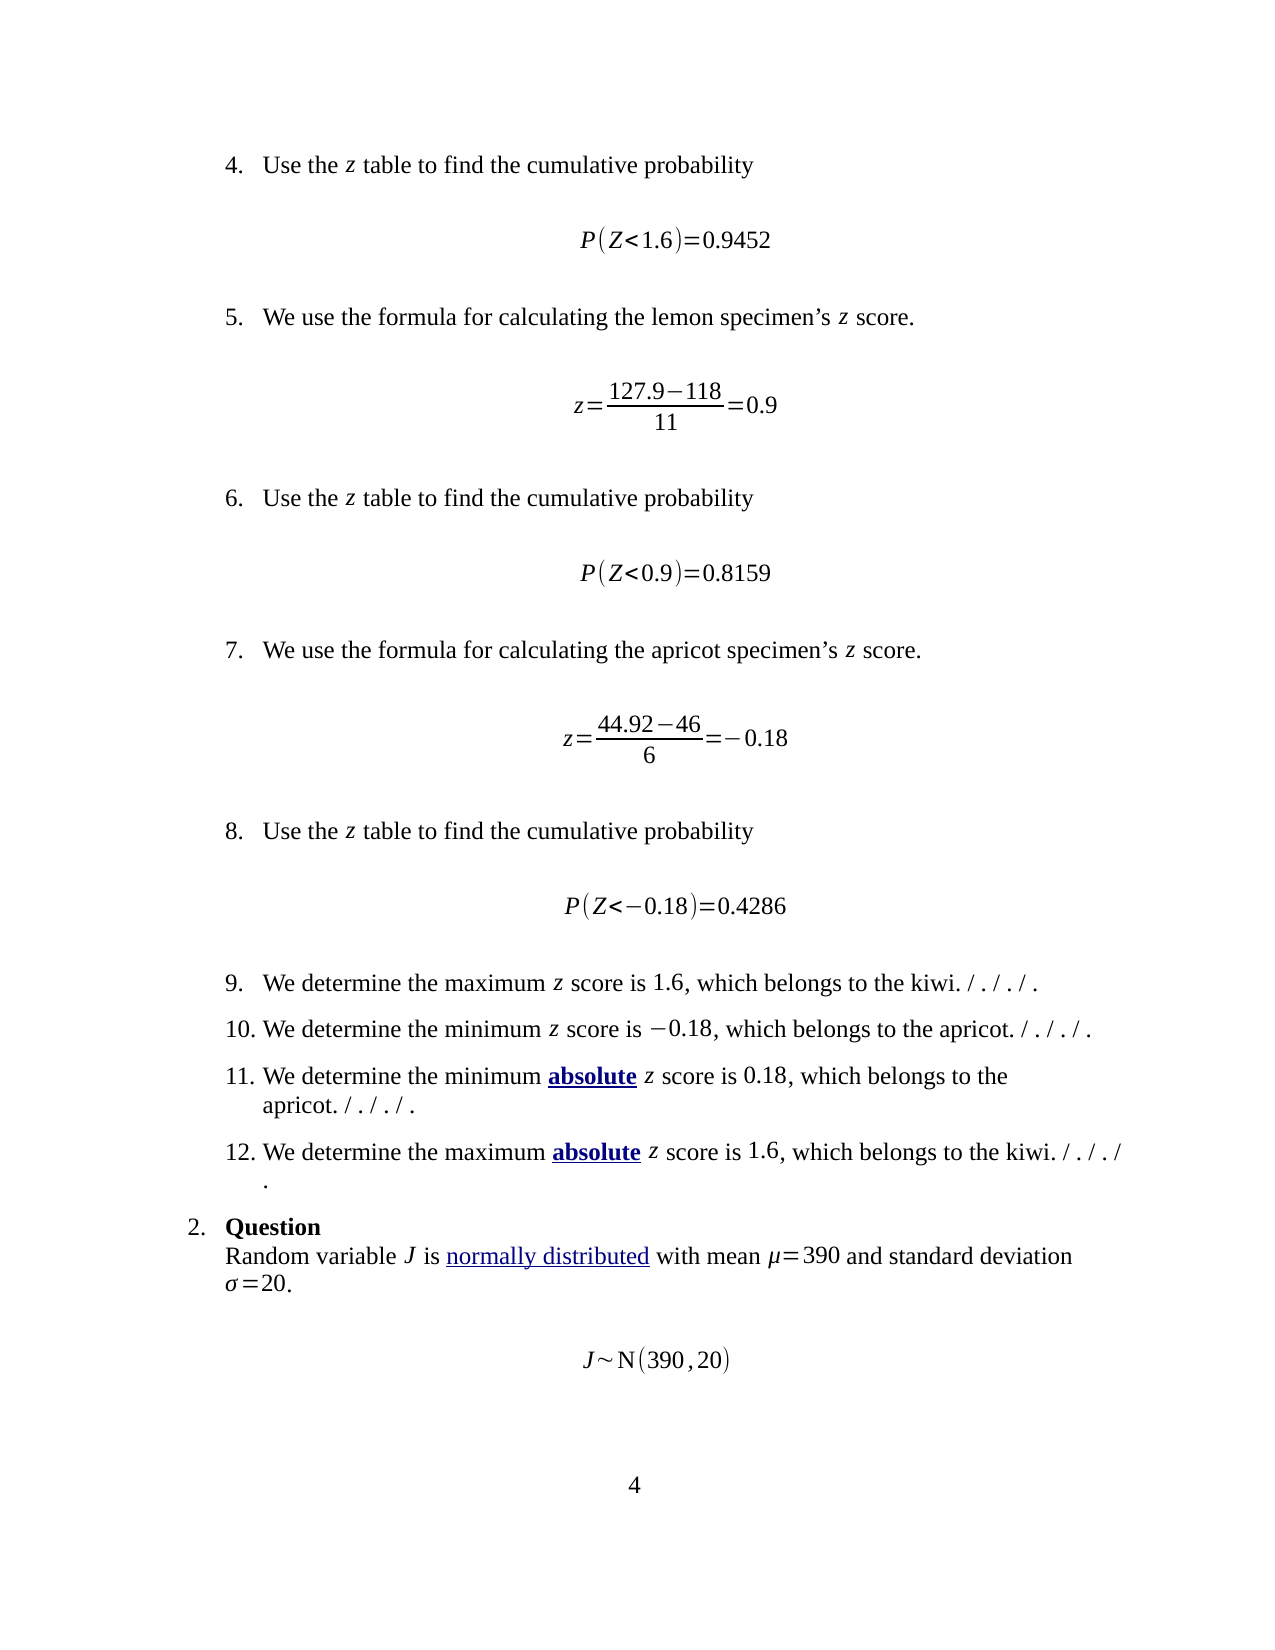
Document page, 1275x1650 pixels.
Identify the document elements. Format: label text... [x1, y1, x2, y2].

list Use the table to find the cumulative probability [225, 816, 1125, 844]
list Use the table to find the cumulative probability [225, 483, 1125, 512]
list We determine the maximum score is , which belongs to the kiwi. / . / . / . [225, 968, 1125, 997]
list We use the formula for calculating the lemon specimen’s score. [225, 302, 1125, 331]
list We determine the maximum absolute score is , which belongs to the kiwi. / . / . / . [225, 1137, 1125, 1194]
list Question Random variable is normally distributed with mean and standard deviation . [187, 1212, 1125, 1298]
list Use the table to find the cumulative probability [225, 150, 1125, 179]
list We determine the minimum absolute score is , which belongs to the apricot. / . / . / . [225, 1061, 1125, 1119]
list We determine the minimum score is , which belongs to the apricot. / . / . / . [225, 1014, 1125, 1043]
list We use the formula for calculating the apricot specimen’s score. [225, 635, 1125, 664]
